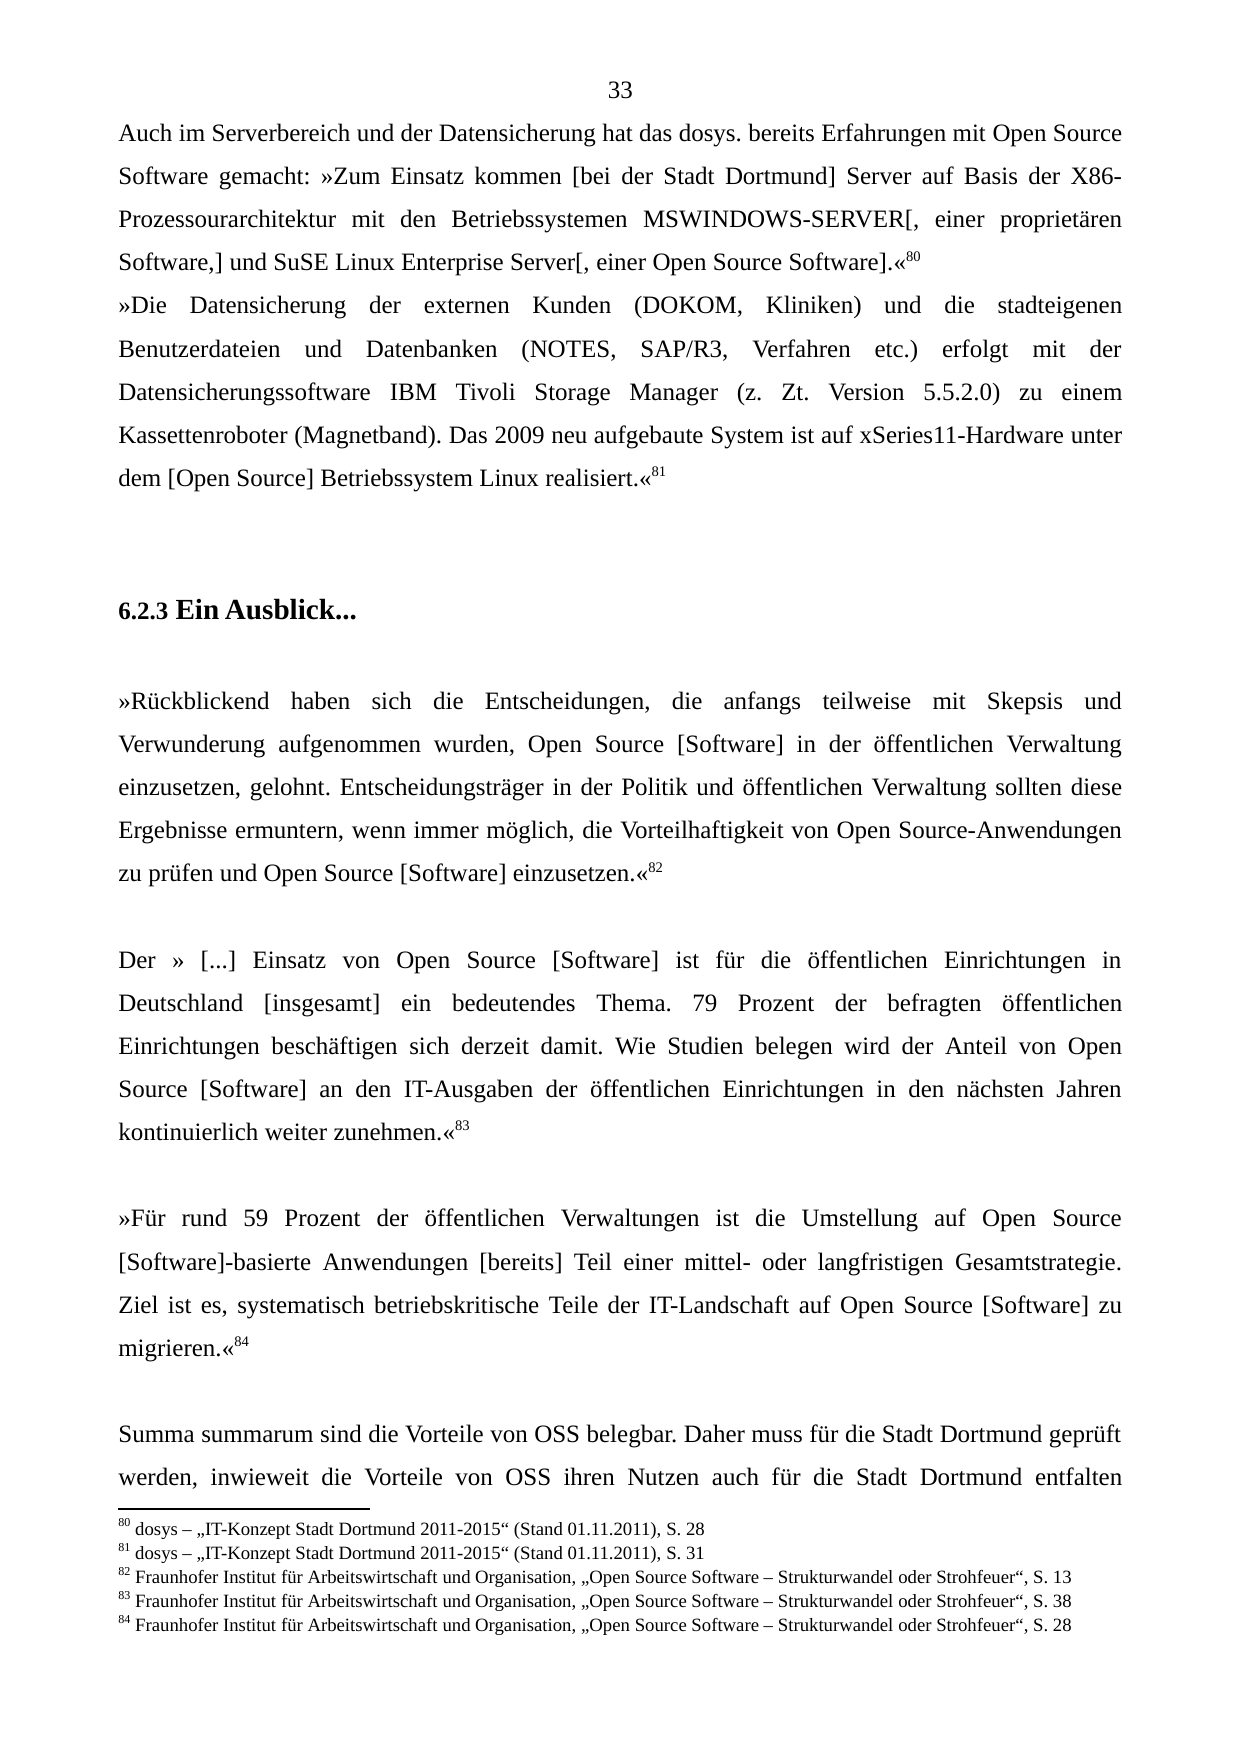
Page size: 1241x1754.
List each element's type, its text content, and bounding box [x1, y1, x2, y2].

text Fraunhofer Institut für Arbeitswirtschaft und Organisation, „Open Source Software – Strukturwandel oder Strohfeuer“, S. 28 [118, 1612, 1122, 1636]
text »Für rund 59 Prozent der öffentlichen Verwaltungen ist die Umstellung auf Open Source [Software]-basierte Anwendungen [bereits] Teil einer mittel- oder langfristigen Gesamtstrategie. Ziel ist es, systematisch betriebskritische Teile der IT-Landschaft auf Open Source [Software] zu migrieren.« [118, 1203, 1122, 1362]
text dosys – „IT-Konzept Stadt Dortmund 2011-2015“ (Stand 01.11.2011), S. 28 [118, 1516, 1122, 1539]
text Fraunhofer Institut für Arbeitswirtschaft und Organisation, „Open Source Software – Strukturwandel oder Strohfeuer“, S. 38 [118, 1588, 1122, 1612]
text »Rückblickend haben sich die Entscheidungen, die anfangs teilweise mit Skepsis und Verwunderung aufgenommen wurden, Open Source [Software] in der öffentlichen Verwaltung einzusetzen, gelohnt. Entscheidungsträger in der Politik und öffentlichen Verwaltung sollten diese Ergebnisse ermuntern, wenn immer möglich, die Vorteilhaftigkeit von Open Source-Anwendungen zu prüfen und Open Source [Software] einzusetzen.« [118, 686, 1122, 887]
text Auch im Serverbereich und der Datensicherung hat das dosys. bereits Erfahrungen mit Open Source Software gemacht: »Zum Einsatz kommen [bei der Stadt Dortmund] Server auf Basis der X86-Prozessourarchitektur mit den Betriebssystemen MSWINDOWS-SERVER[, einer proprietären Software,] und SuSE Linux Enterprise Server[, einer Open Source Software].« [118, 118, 1122, 276]
text Fraunhofer Institut für Arbeitswirtschaft und Organisation, „Open Source Software – Strukturwandel oder Strohfeuer“, S. 13 [118, 1564, 1122, 1588]
text Der » [...] Einsatz von Open Source [Software] ist für die öffentlichen Einrichtungen in Deutschland [insgesamt] ein bedeutendes Thema. 79 Prozent der befragten öffentlichen Einrichtungen beschäftigen sich derzeit damit. Wie Studien belegen wird der Anteil von Open Source [Software] an den IT-Ausgaben der öffentlichen Einrichtungen in den nächsten Jahren kontinuierlich weiter zunehmen.« [118, 945, 1122, 1146]
text »Die Datensicherung der externen Kunden (DOKOM, Kliniken) und die stadteigenen Benutzerdateien und Datenbanken (NOTES, SAP/R3, Verfahren etc.) erfolgt mit der Datensicherungssoftware IBM Tivoli Storage Manager (z. Zt. Version 5.5.2.0) zu einem Kassettenroboter (Magnetband). Das 2009 neu aufgebaute System ist auf xSeries11-Hardware unter dem [Open Source] Betriebssystem Linux realisiert.« [118, 291, 1122, 492]
text 6.2.3 Ein Ausblick... [118, 592, 1122, 626]
text dosys – „IT-Konzept Stadt Dortmund 2011-2015“ (Stand 01.11.2011), S. 31 [118, 1539, 1122, 1564]
text Summa summarum sind die Vorteile von OSS belegbar. Daher muss für die Stadt Dortmund geprüft werden, inwieweit die Vorteile von OSS ihren Nutzen auch für die Stadt Dortmund entfalten [118, 1419, 1122, 1491]
